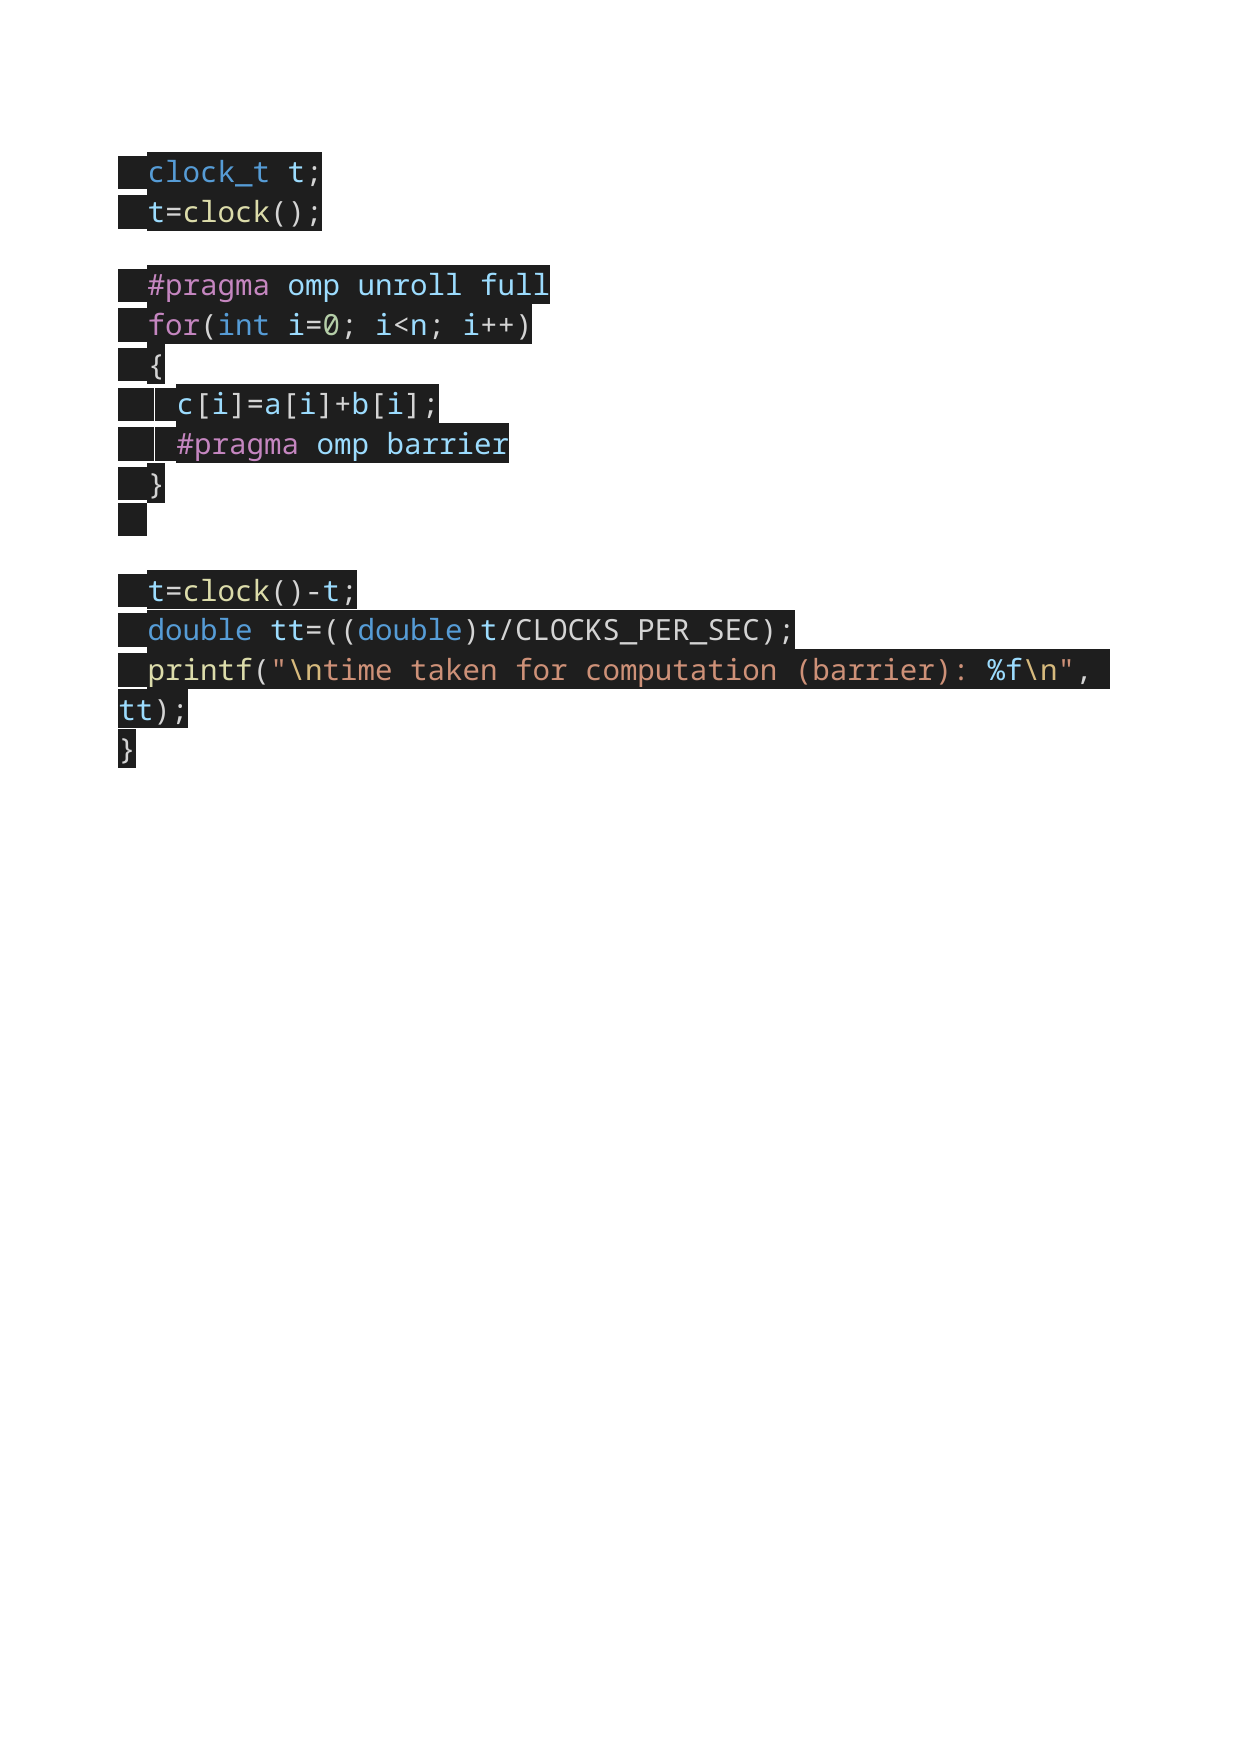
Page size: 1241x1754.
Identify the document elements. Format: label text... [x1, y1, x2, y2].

text double tt=((double)t/CLOCKS_PER_SEC); [118, 609, 1122, 649]
text printf("\ntime taken for computation (barrier): %f\n", tt); [118, 649, 1122, 728]
text t=clock(); [118, 191, 1122, 231]
text clock_t t; [118, 152, 1122, 191]
text #pragma omp barrier [118, 423, 1122, 463]
text t=clock()-t; [118, 570, 1122, 609]
text { [118, 344, 1122, 384]
text c[i]=a[i]+b[i]; [118, 384, 1122, 423]
text } [118, 463, 1122, 503]
text #pragma omp unroll full [118, 264, 1122, 304]
text for(int i=0; i<n; i++) [118, 304, 1122, 344]
text } [118, 728, 1122, 768]
